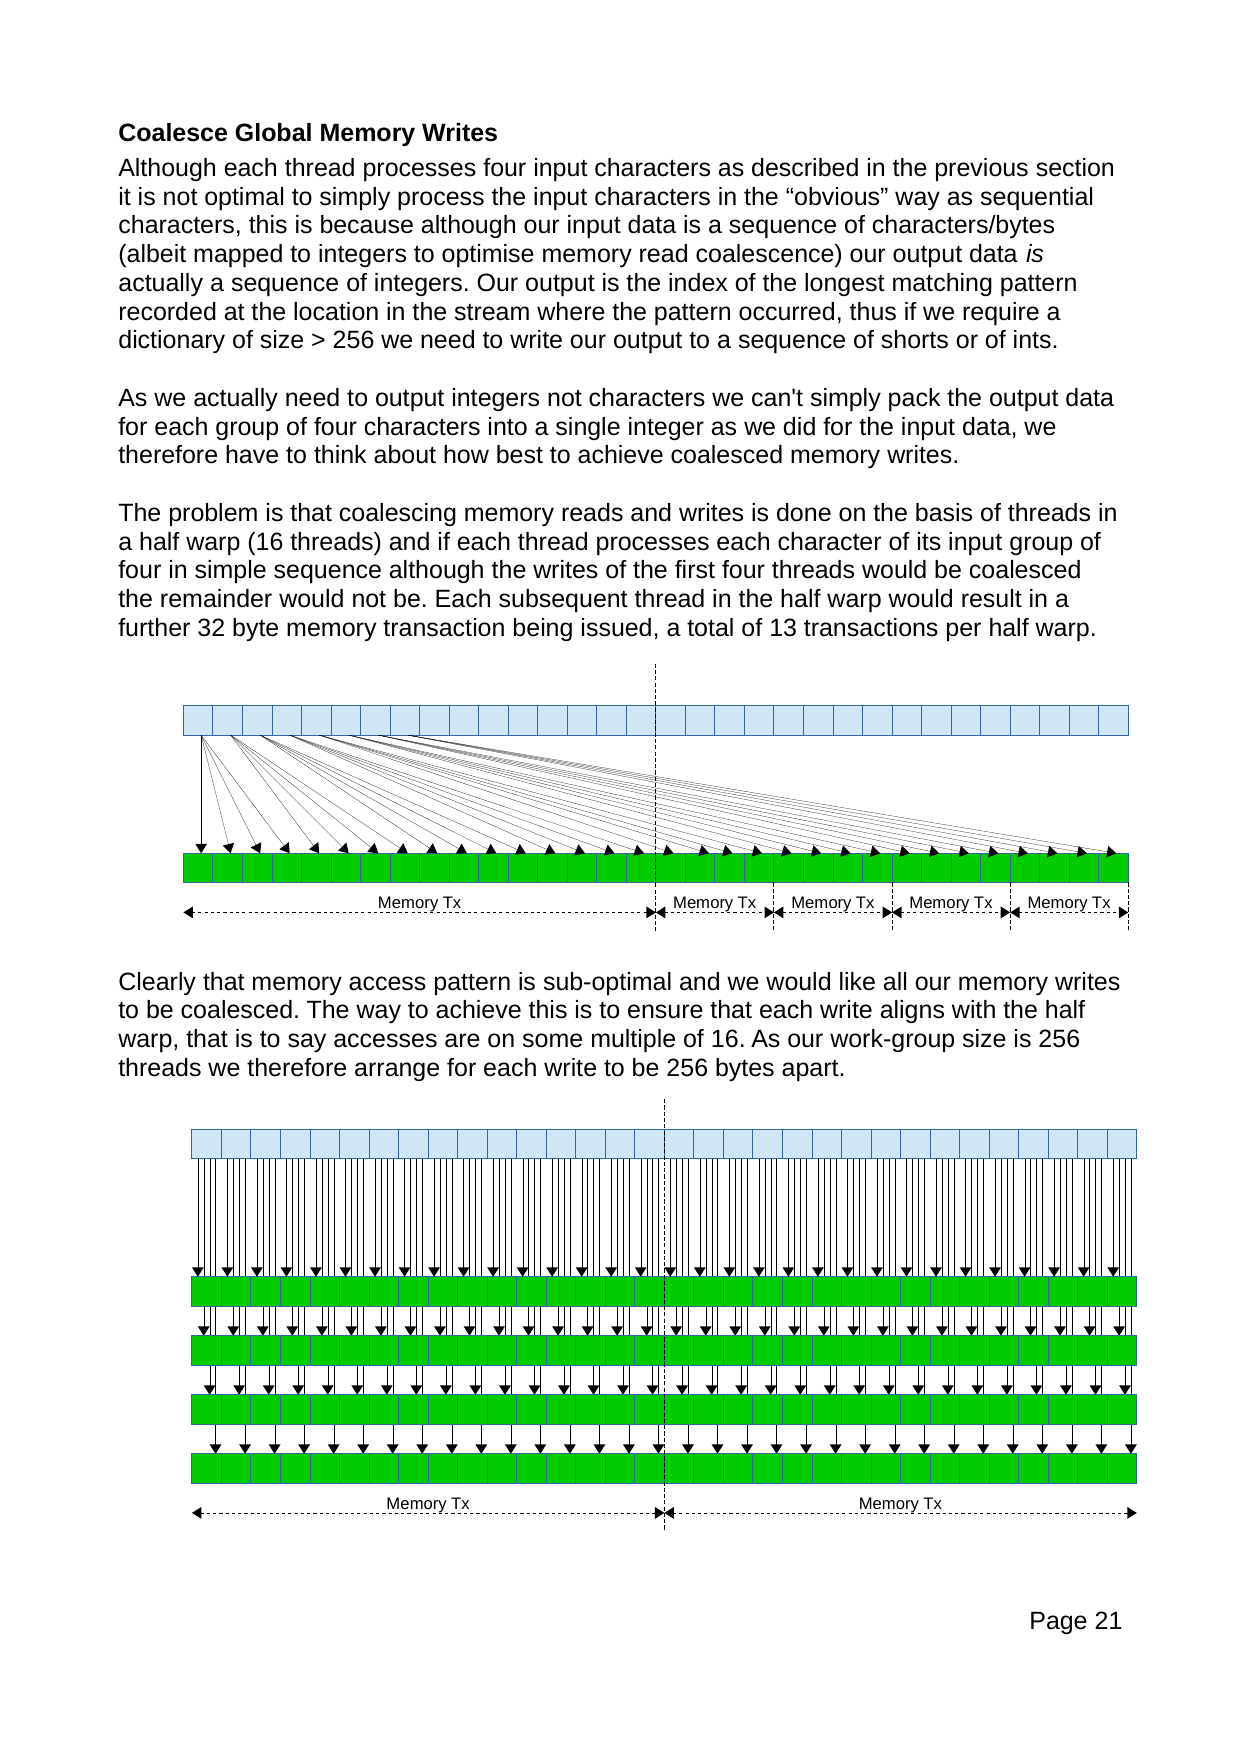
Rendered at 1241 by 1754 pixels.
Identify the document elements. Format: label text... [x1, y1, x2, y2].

text Clearly that memory access pattern is sub-optimal and we would like all our memory writes to be coalesced. The way to achieve this is to ensure that each write aligns with the half warp, that is to say accesses are on some multiple of 16. As our work-group size is 256 threads we therefore arrange for each write to be 256 bytes apart. [118, 967, 1122, 1082]
text The problem is that coalescing memory reads and writes is done on the basis of threads in a half warp (16 threads) and if each thread processes each character of its input group of four in simple sequence although the writes of the first four threads would be coalesced the remainder would not be. Each subsequent thread in the half warp would result in a further 32 byte memory transaction being issued, a total of 13 transactions per half warp. [118, 498, 1122, 642]
text As we actually need to output integers not characters we can't simply pack the output data for each group of four characters into a single integer as we did for the input data, we therefore have to think about how best to achieve coalesced memory writes. [118, 383, 1122, 469]
text Although each thread processes four input characters as described in the previous section it is not optimal to simply process the input characters in the “obvious” way as sequential characters, this is because although our input data is a sequence of characters/bytes (albeit mapped to integers to optimise memory read coalescence) our output data is actually a sequence of integers. Our output is the index of the longest matching pattern recorded at the location in the stream where the pattern occurred, thus if we require a dictionary of size > 256 we need to write our output to a sequence of shorts or of ints. [118, 153, 1122, 354]
text Coalesce Global Memory Writes [118, 118, 1122, 147]
